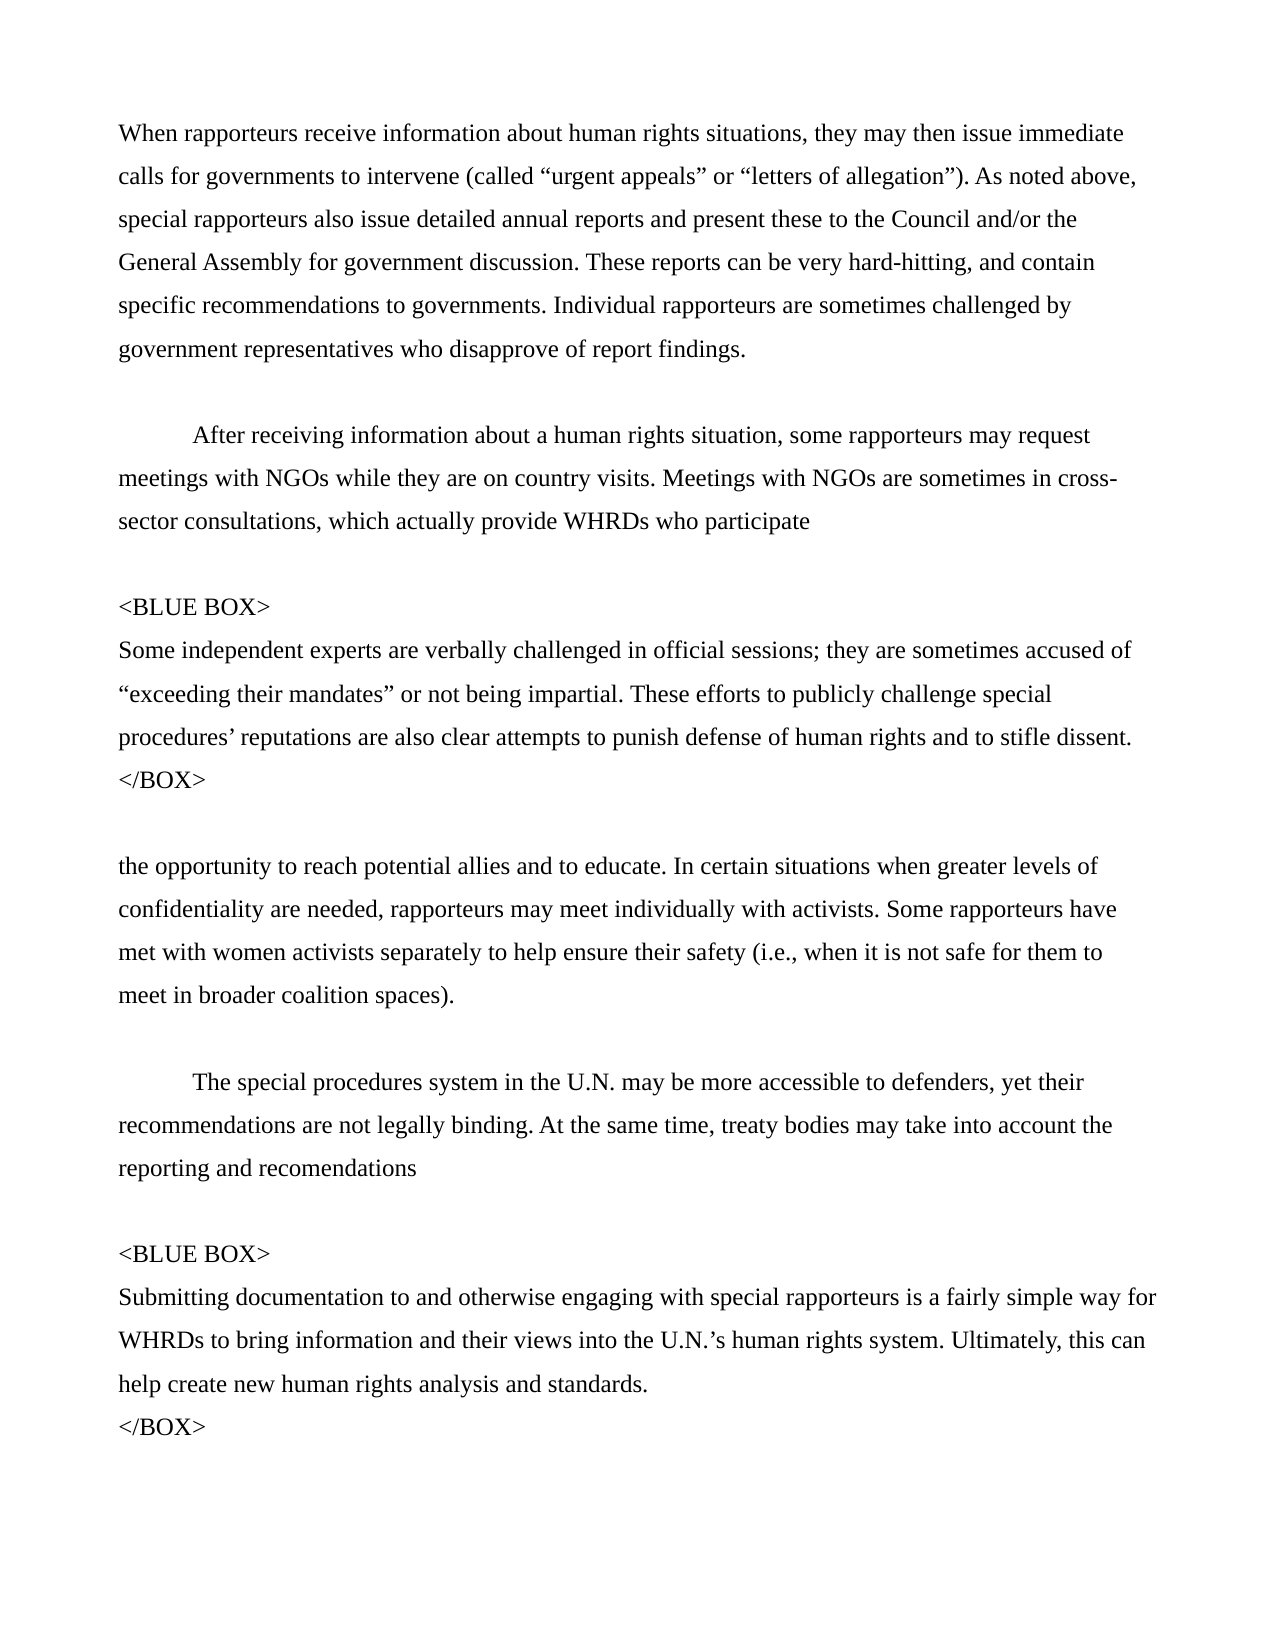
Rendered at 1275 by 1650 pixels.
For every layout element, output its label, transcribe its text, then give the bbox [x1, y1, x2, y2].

text After receiving information about a human rights situation, some rapporteurs may request meetings with NGOs while they are on country visits. Meetings with NGOs are sometimes in cross-sector consultations, which actually provide WHRDs who participate [118, 420, 1157, 535]
text </BOX> [118, 765, 1157, 794]
text The special procedures system in the U.N. may be more accessible to defenders, yet their recommendations are not legally binding. At the same time, treaty bodies may take into account the reporting and recomendations [118, 1067, 1157, 1182]
text the opportunity to reach potential allies and to educate. In certain situations when greater levels of confidentiality are needed, rapporteurs may meet individually with activists. Some rapporteurs have met with women activists separately to help ensure their safety (i.e., when it is not safe for them to meet in broader coalition spaces). [118, 851, 1157, 1009]
text When rapporteurs receive information about human rights situations, they may then issue immediate calls for governments to intervene (called “urgent appeals” or “letters of allegation”). As noted above, special rapporteurs also issue detailed annual reports and present these to the Council and/or the General Assembly for government discussion. These reports can be very hard-hitting, and contain specific recommendations to governments. Individual rapporteurs are sometimes challenged by government representatives who disapprove of report findings. [118, 118, 1157, 362]
text Submitting documentation to and otherwise engaging with special rapporteurs is a fairly simple way for WHRDs to bring information and their views into the U.N.’s human rights system. Ultimately, this can help create new human rights analysis and standards. [118, 1282, 1157, 1397]
text <BLUE BOX> [118, 592, 1157, 621]
text </BOX> [118, 1412, 1157, 1441]
text Some independent experts are verbally challenged in official sessions; they are sometimes accused of “exceeding their mandates” or not being impartial. These efforts to publicly challenge special procedures’ reputations are also clear attempts to punish defense of human rights and to stifle dissent. [118, 636, 1157, 751]
text <BLUE BOX> [118, 1239, 1157, 1268]
